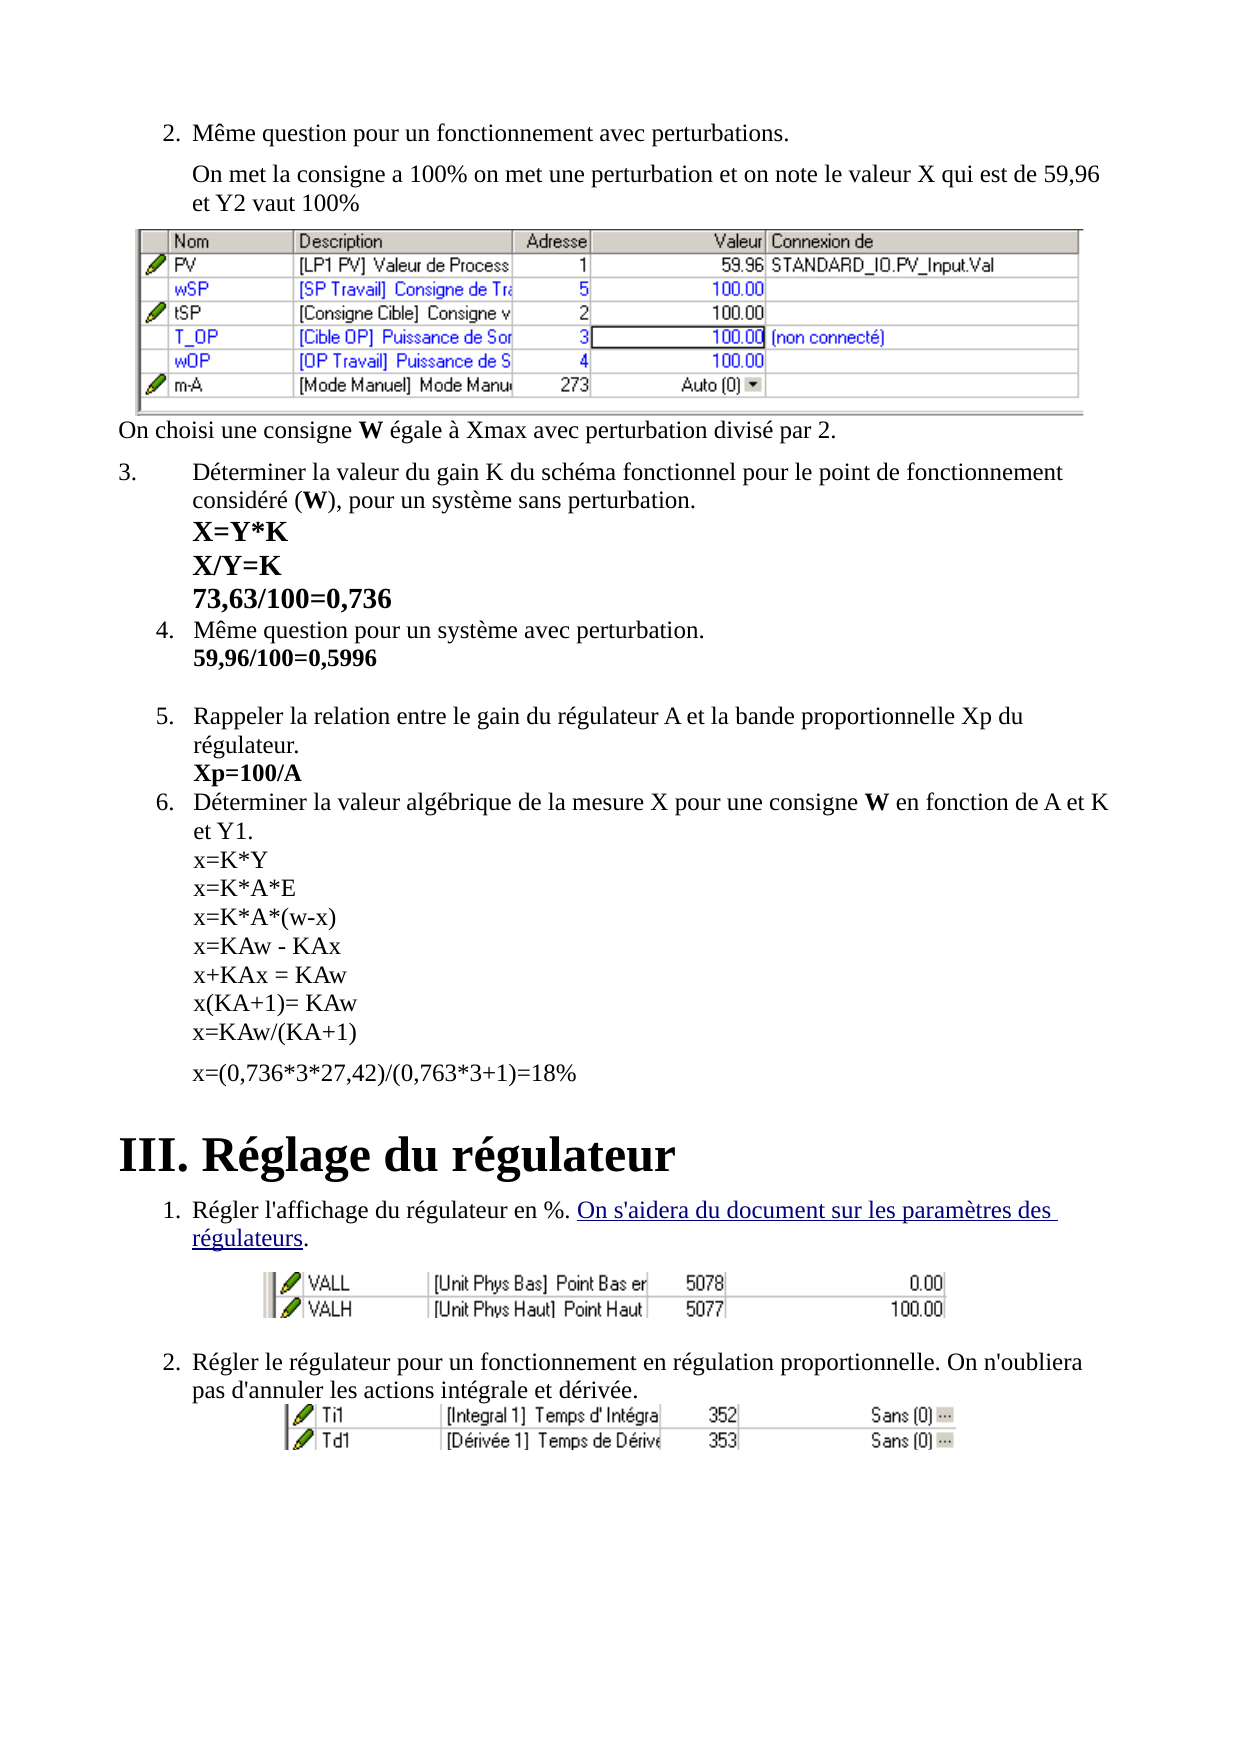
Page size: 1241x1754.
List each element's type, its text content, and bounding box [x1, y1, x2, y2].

list x(KA+1)= KAw [156, 988, 1122, 1017]
list Déterminer la valeur algébrique de la mesure X pour une consigne W en fonction de A et K et Y1. [156, 787, 1122, 845]
list x=KAw - KAx [156, 931, 1122, 960]
text x=KAw/(KA+1) [118, 1017, 1122, 1046]
list Xp=100/A [156, 758, 1122, 787]
list Rappeler la relation entre le gain du régulateur A et la bande proportionnelle Xp du régulateur. [156, 701, 1122, 758]
text x=(0,736*3*27,42)/(0,763*3+1)=18% [118, 1058, 1122, 1087]
text On choisi une consigne W égale à Xmax avec perturbation divisé par 2. [118, 217, 1122, 444]
list 59,96/100=0,5996 [156, 643, 1122, 672]
subtitle III. Réglage du régulateur [118, 1125, 1122, 1182]
list x=K*A*(w-x) [156, 902, 1122, 931]
text 73,63/100=0,736 [118, 581, 1122, 615]
text X/Y=K [118, 548, 1122, 581]
text considéré (W), pour un système sans perturbation. [118, 485, 1122, 514]
text X=Y*K [118, 514, 1122, 548]
list x=K*Y [156, 845, 1122, 873]
list x=K*A*E [156, 873, 1122, 902]
list Même question pour un système avec perturbation. [156, 615, 1122, 643]
list Régler l'affichage du régulateur en %. On s'aidera du document sur les paramètres des régulateurs. [162, 1195, 1122, 1252]
list Régler le régulateur pour un fonctionnement en régulation proportionnelle. On n'oubliera pas d'annuler les actions intégrale et dérivée. [162, 1347, 1122, 1404]
list Même question pour un fonctionnement avec perturbations. [162, 118, 1122, 147]
list On met la consigne a 100% on met une perturbation et on note le valeur X qui est de 59,96 et Y2 vaut 100% [162, 159, 1122, 217]
text 3. Déterminer la valeur du gain K du schéma fonctionnel pour le point de fonctionnement [118, 457, 1122, 485]
list x+KAx = KAw [156, 960, 1122, 988]
